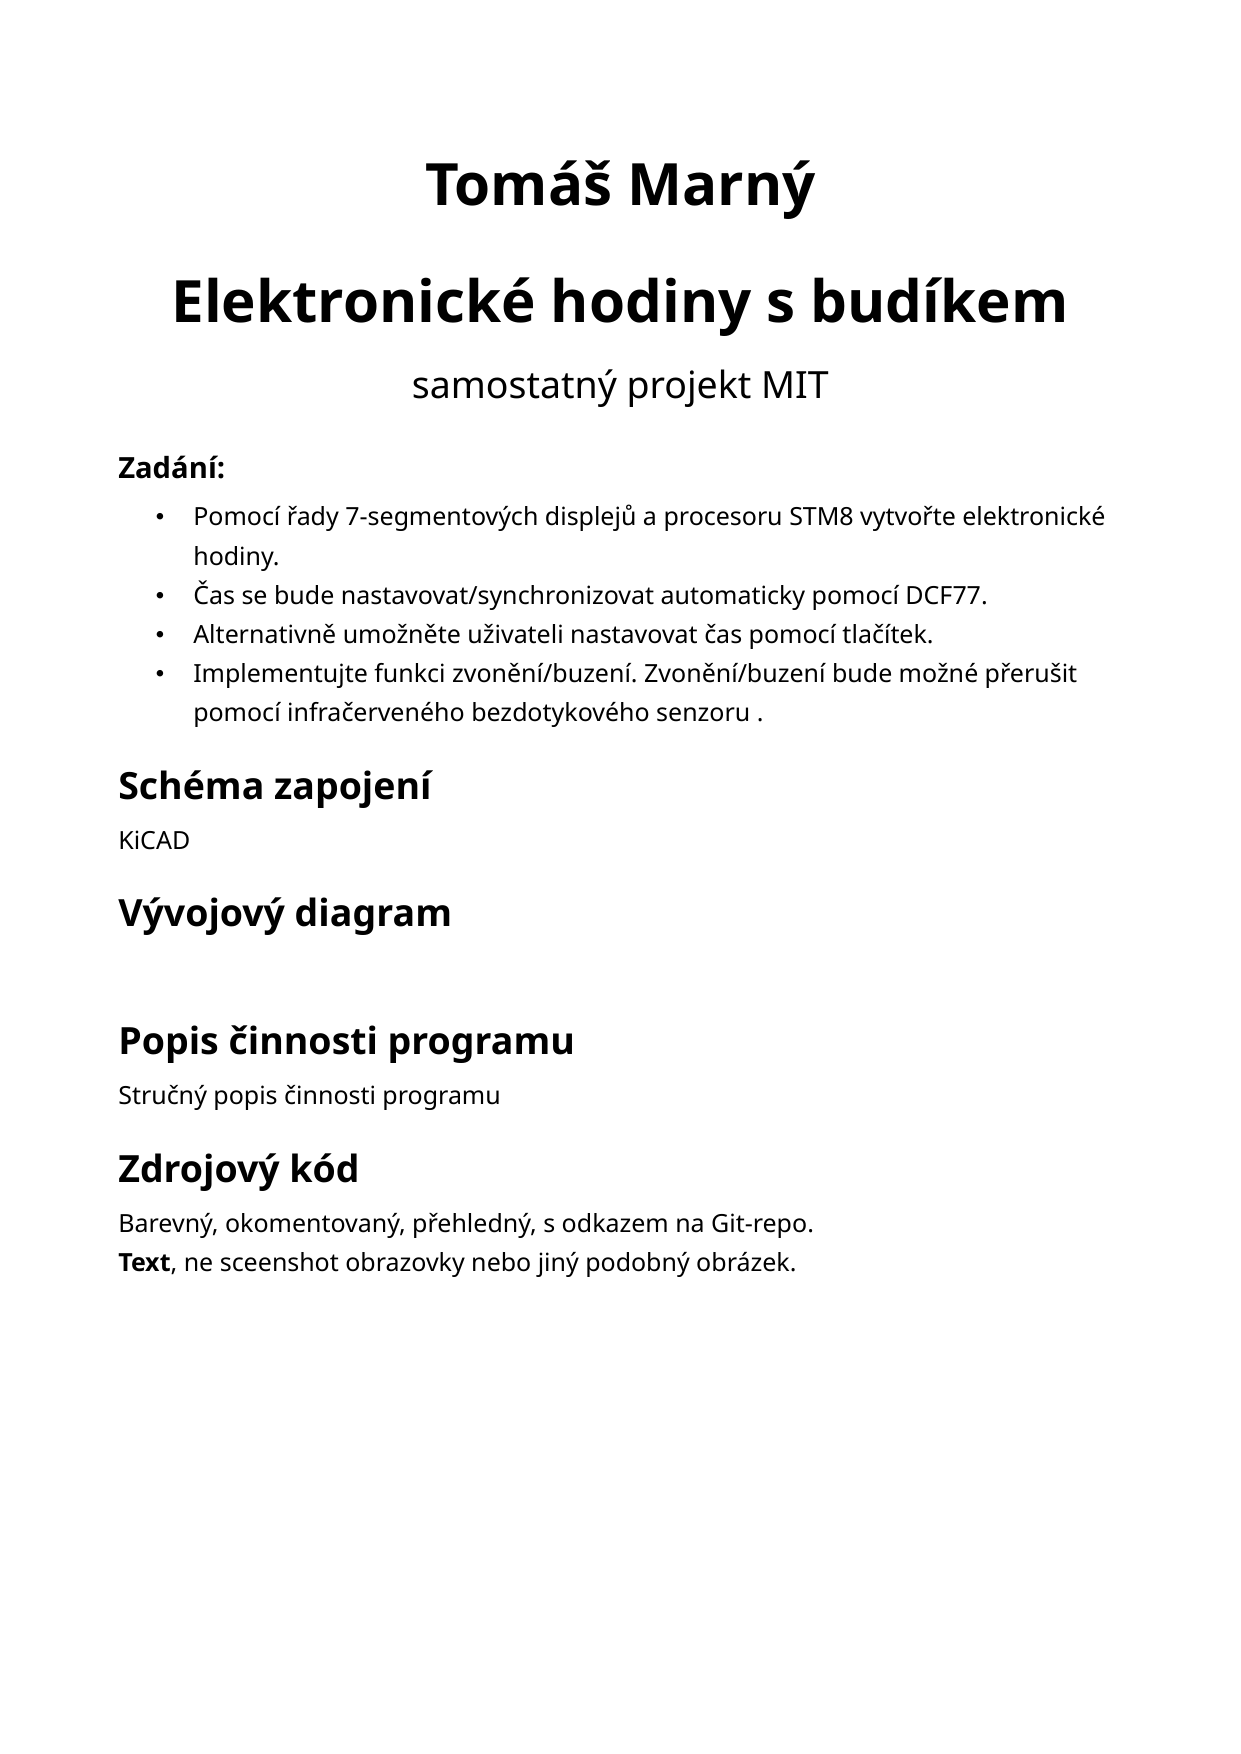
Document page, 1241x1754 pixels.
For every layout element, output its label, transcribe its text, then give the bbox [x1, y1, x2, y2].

text Stručný popis činnosti programu [118, 1078, 1122, 1112]
subtitle Schéma zapojení [118, 759, 1122, 810]
subtitle Vývojový diagram [118, 887, 1122, 938]
subtitle Zdrojový kód [118, 1142, 1122, 1193]
title Tomáš Marný [118, 143, 1122, 223]
list Čas se bude nastavovat/synchronizovat automaticky pomocí DCF77. [156, 577, 1122, 611]
subtitle samostatný projekt MIT [118, 358, 1122, 409]
text KiCAD [118, 823, 1122, 857]
text Barevný, okomentovaný, přehledný, s odkazem na Git-repo. [118, 1206, 1122, 1240]
list Implementujte funkci zvonění/buzení. Zvonění/buzení bude možné přerušit pomocí infračerveného bezdotykového senzoru . [156, 656, 1122, 729]
title Elektronické hodiny s budíkem [118, 260, 1122, 339]
subtitle Popis činnosti programu [118, 1014, 1122, 1066]
list Pomocí řady 7-segmentových displejů a procesoru STM8 vytvořte elektronické hodiny. [156, 499, 1122, 572]
text Text, ne sceenshot obrazovky nebo jiný podobný obrázek. [118, 1245, 1122, 1279]
subtitle Zadání: [118, 447, 1122, 487]
list Alternativně umožněte uživateli nastavovat čas pomocí tlačítek. [156, 617, 1122, 651]
